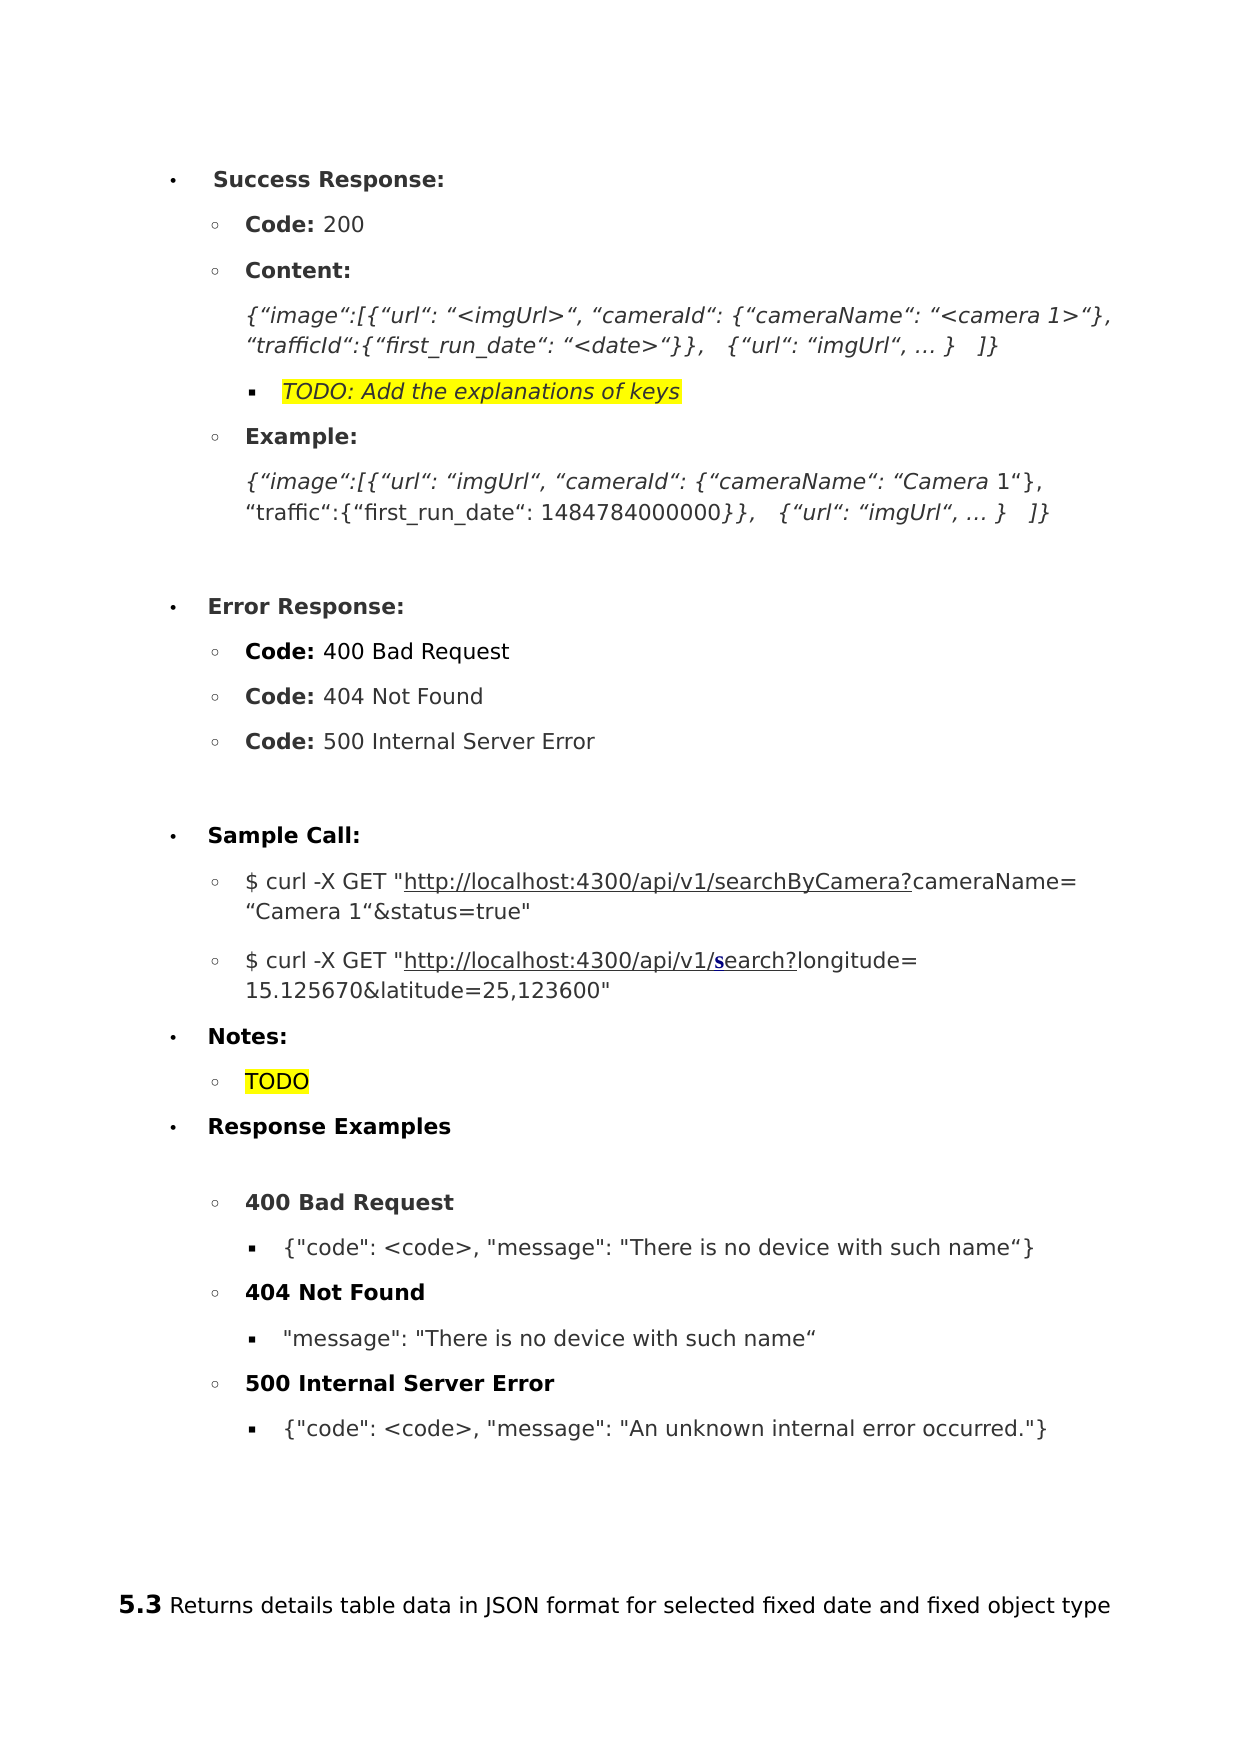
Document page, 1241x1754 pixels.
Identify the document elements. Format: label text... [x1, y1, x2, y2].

text 5.3 Returns details table data in JSON format for selected fixed date and fixed object type [118, 1590, 1122, 1619]
list $ curl -X GET "http://localhost:4300/api/v1/searchByCamera?cameraName= “Camera 1“&status=true" [207, 869, 1122, 925]
list Code: 500 Internal Server Error [207, 729, 1122, 755]
list Code: 200 [207, 213, 1122, 238]
list Response Examples [170, 1114, 1122, 1170]
list 404 Not Found [207, 1280, 1122, 1306]
list Code: 404 Not Found [207, 684, 1122, 710]
list {“image“:[{“url“: “<imgUrl>“, “cameraId“: {“cameraName“: “<camera 1>“}, “trafficId“:{“first_run_date“: “<date>“}}, {“url“: “imgUrl“, … } ]} [207, 303, 1122, 359]
list $ curl -X GET "http://localhost:4300/api/v1/search?longitude= 15.125670&latitude=25,123600" [207, 945, 1122, 1004]
list TODO: Add the explanations of keys [245, 379, 1122, 404]
list Content: [207, 258, 1122, 283]
list 500 Internal Server Error [207, 1371, 1122, 1396]
list Code: 400 Bad Request [207, 639, 1122, 664]
list Example: [207, 424, 1122, 449]
list TODO [207, 1069, 1122, 1094]
list Success Response: [170, 168, 1122, 193]
list {"code": <code>, "message": "An unknown internal error occurred."} [245, 1416, 1122, 1442]
list {“image“:[{“url“: “imgUrl“, “cameraId“: {“cameraName“: “Camera 1“}, “traffic“:{“first_run_date“: 1484784000000}}, {“url“: “imgUrl“, … } ]} [207, 469, 1122, 525]
list Sample Call: [170, 824, 1122, 849]
list "message": "There is no device with such name“ [245, 1326, 1122, 1351]
list {"code": <code>, "message": "There is no device with such name“} [245, 1235, 1122, 1261]
list Error Response: [170, 594, 1122, 619]
list Notes: [170, 1024, 1122, 1049]
list 400 Bad Request [207, 1190, 1122, 1216]
